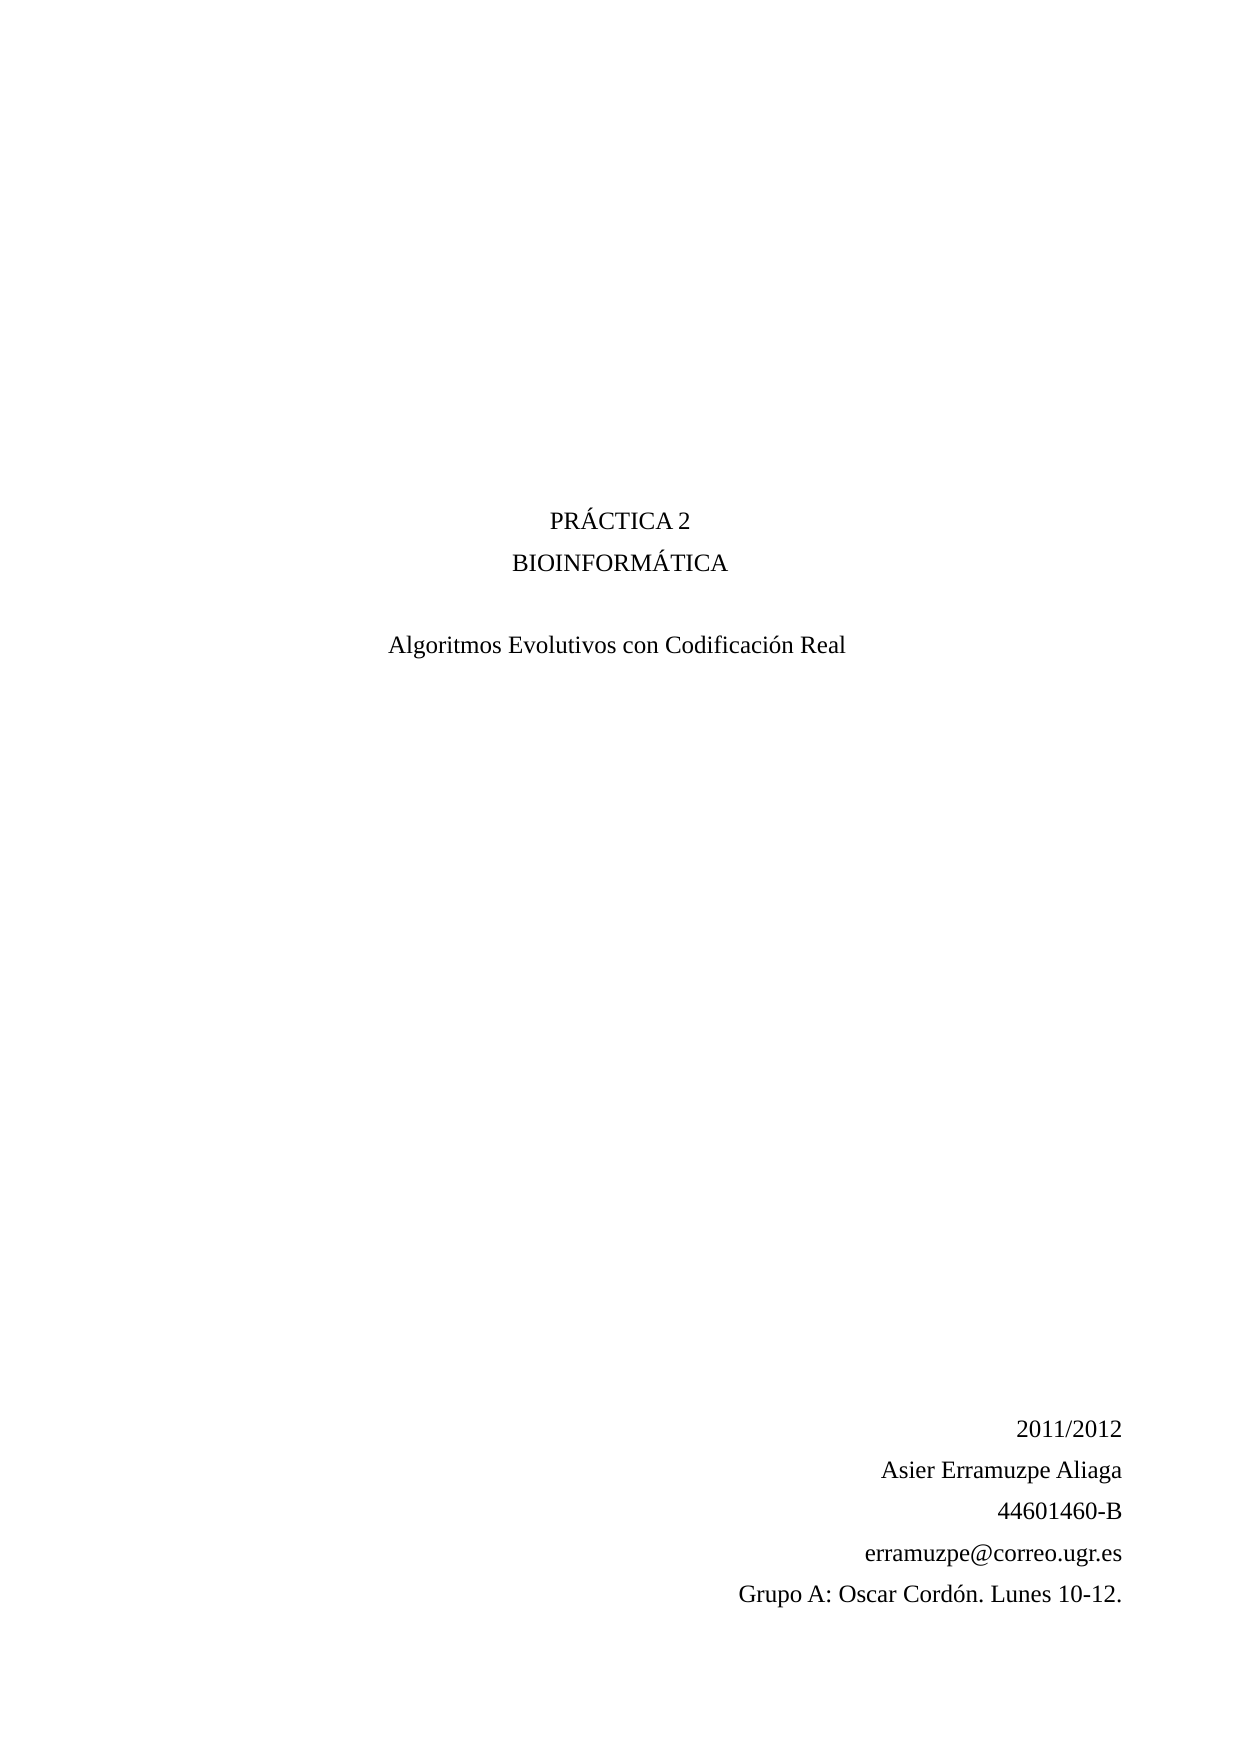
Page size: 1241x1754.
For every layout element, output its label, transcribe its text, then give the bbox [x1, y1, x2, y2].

text PRÁCTICA 2 [118, 506, 1122, 535]
text BIOINFORMÁTICA [118, 548, 1122, 576]
text Asier Erramuzpe Aliaga [118, 1455, 1122, 1484]
text Algoritmos Evolutivos con Codificación Real [118, 630, 1122, 659]
text Grupo A: Oscar Cordón. Lunes 10-12. [118, 1579, 1122, 1608]
text 2011/2012 [118, 1414, 1122, 1443]
text erramuzpe@correo.ugr.es [118, 1538, 1122, 1566]
text 44601460-B [118, 1496, 1122, 1525]
